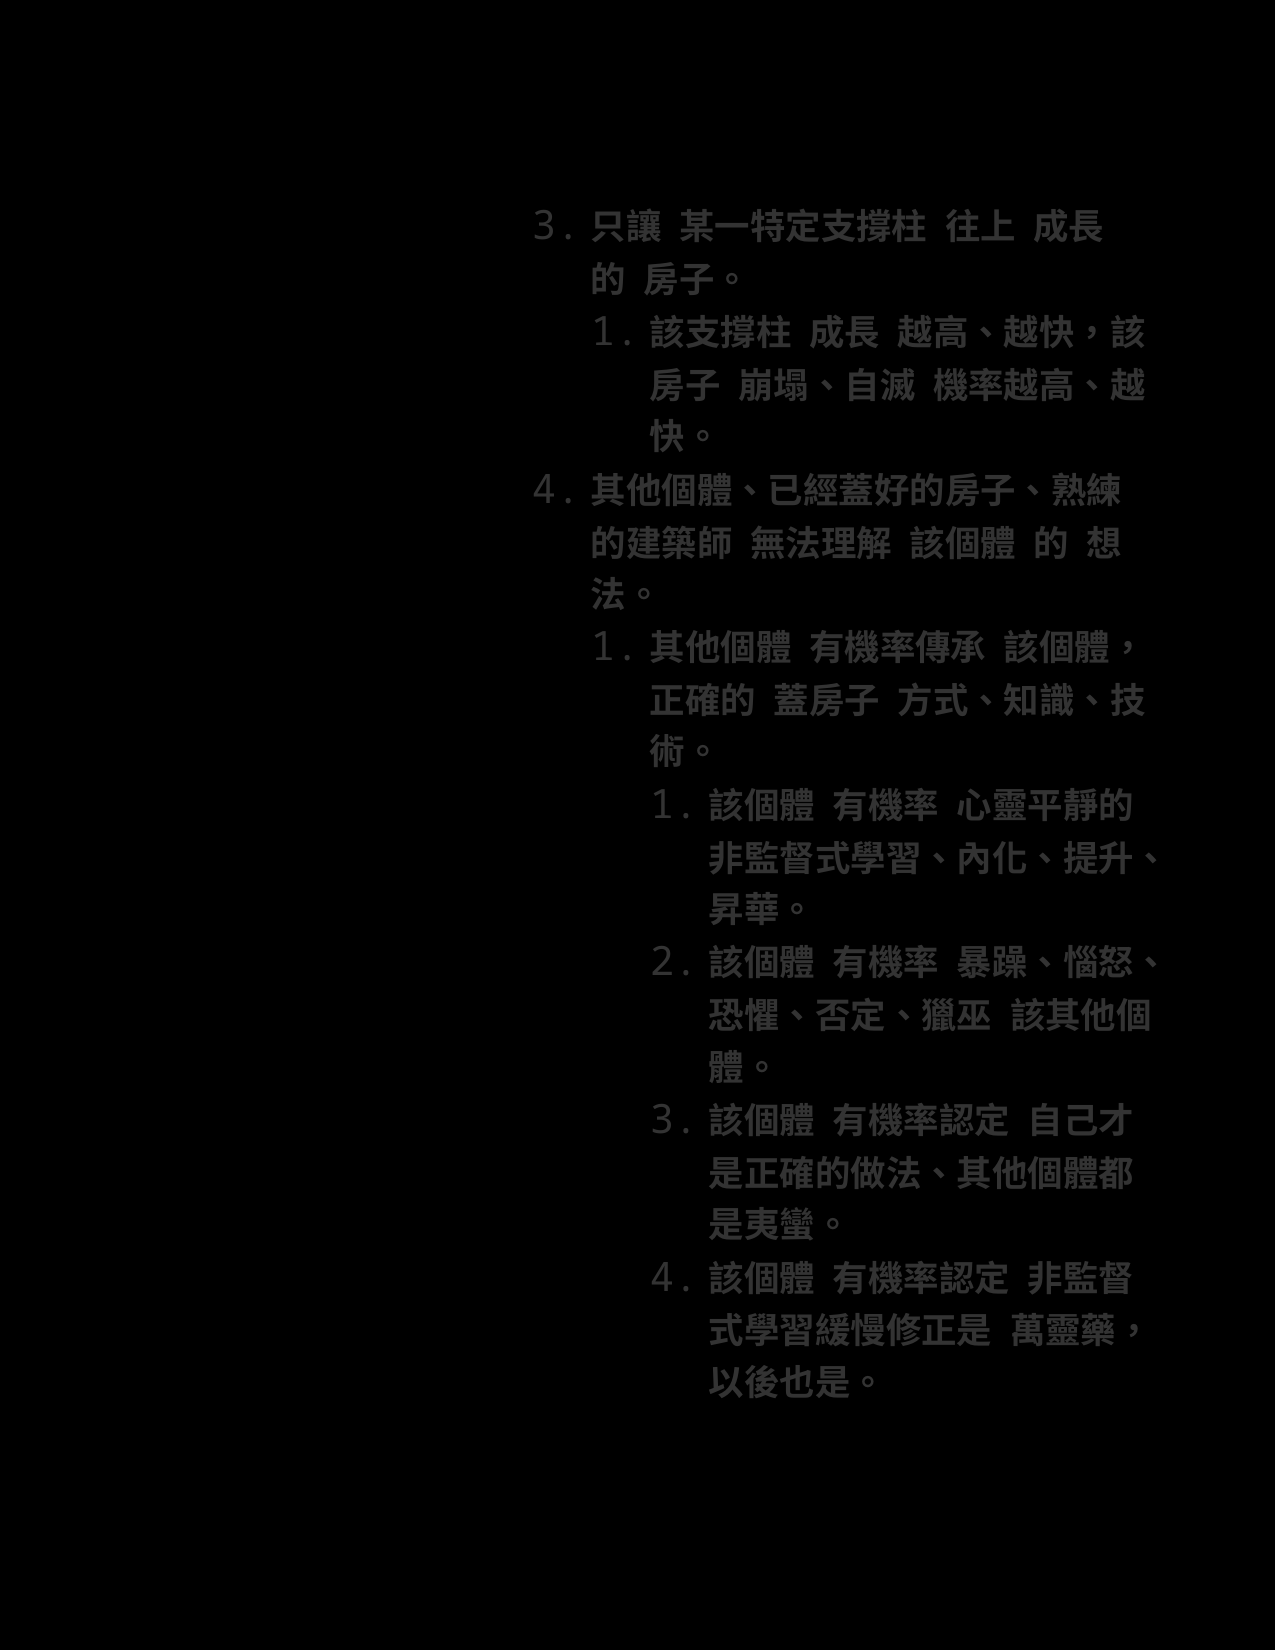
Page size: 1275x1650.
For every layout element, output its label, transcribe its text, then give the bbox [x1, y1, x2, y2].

list 其他個體、已經蓋好的房子、熟練的建築師 無法理解 該個體 的 想法。 [532, 460, 1157, 617]
list 其他個體 有機率傳承 該個體，正確的 蓋房子 方式、知識、技術。 [591, 617, 1157, 775]
list 該個體 有機率認定 非監督式學習緩慢修正是 萬靈藥，以後也是。 [649, 1248, 1157, 1405]
list 該個體 有機率 心靈平靜的 非監督式學習、內化、提升、昇華。 [649, 775, 1157, 933]
list 該個體 有機率 暴躁、惱怒、恐懼、否定、獵巫 該其他個體。 [649, 933, 1157, 1090]
list 只讓 某一特定支撐柱 往上 成長 的 房子。 [532, 196, 1157, 302]
list 該支撐柱 成長 越高、越快，該房子 崩塌、自滅 機率越高、越快。 [591, 302, 1157, 460]
list 該個體 有機率認定 自己才是正確的做法、其他個體都是夷蠻。 [649, 1090, 1157, 1248]
